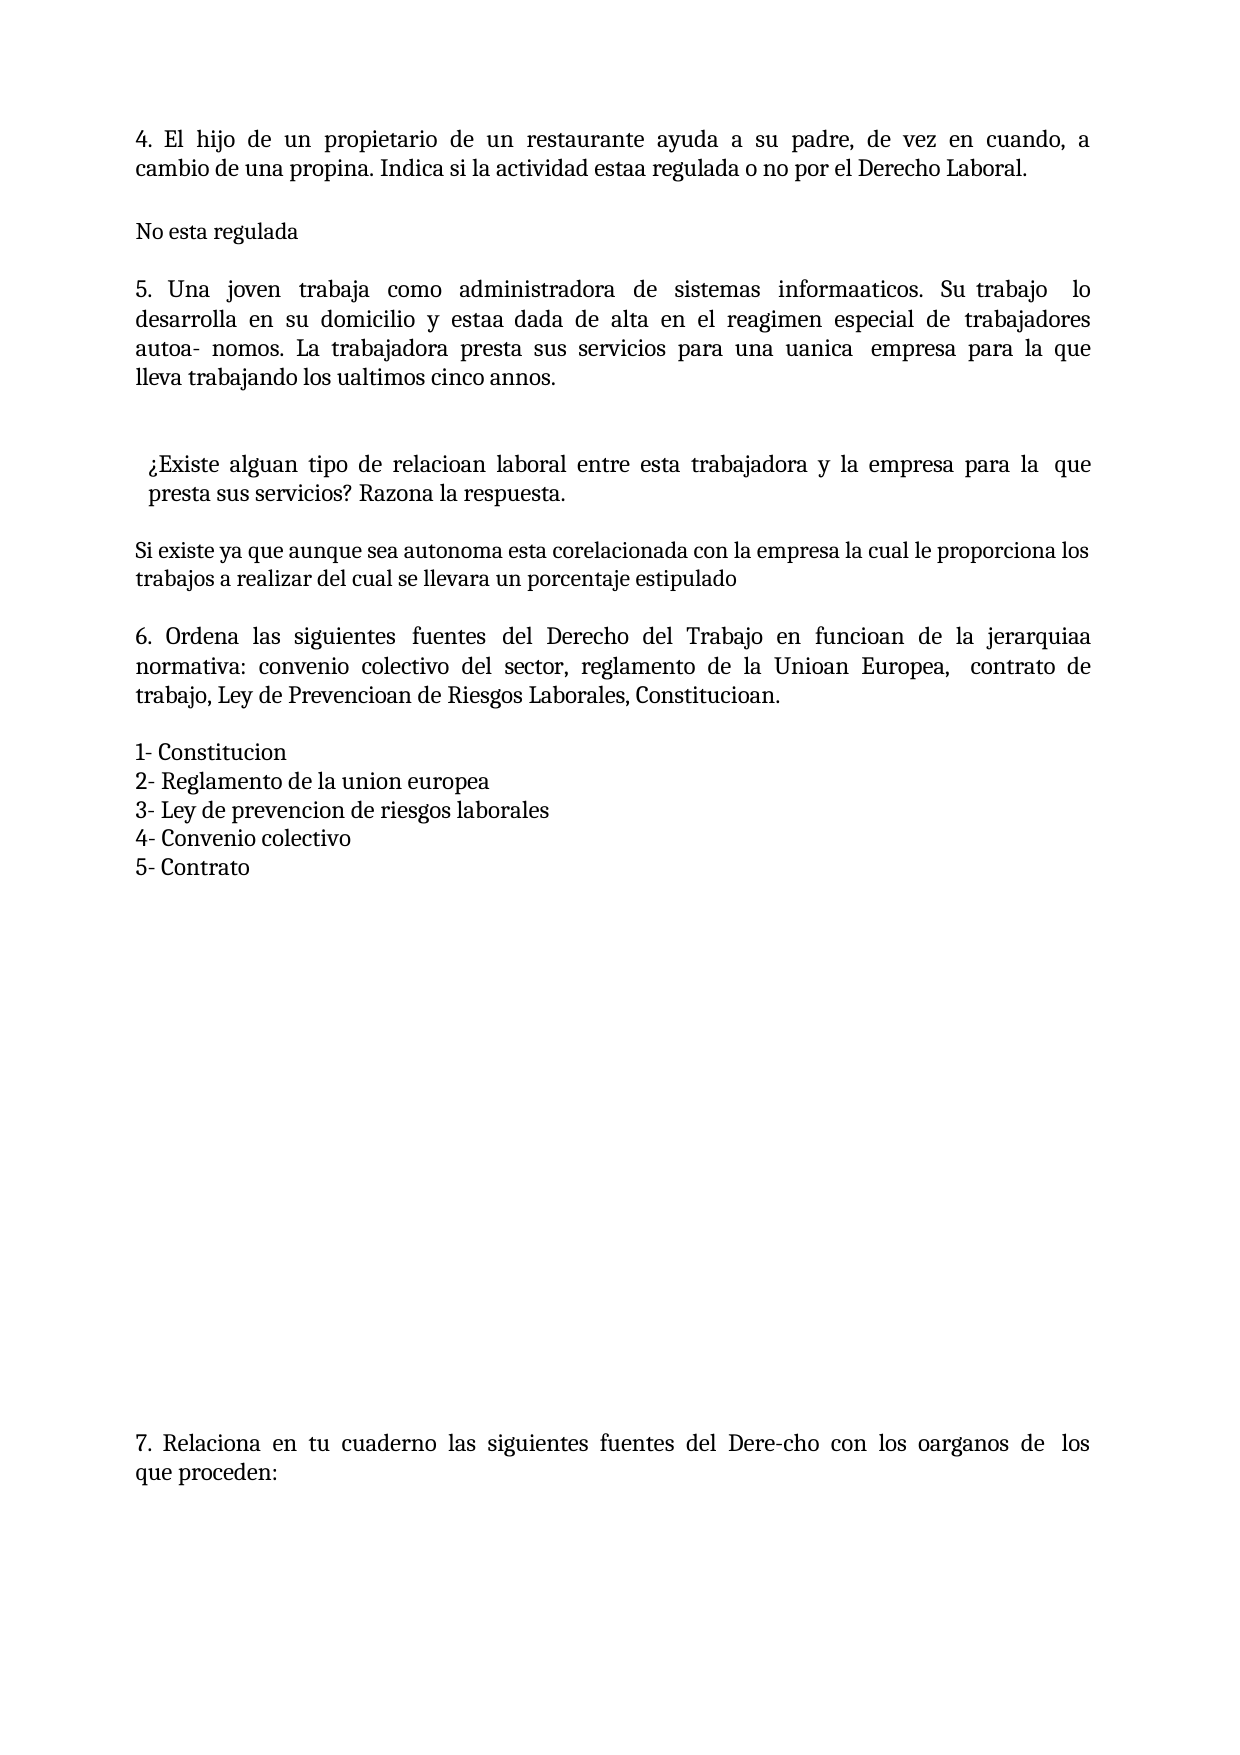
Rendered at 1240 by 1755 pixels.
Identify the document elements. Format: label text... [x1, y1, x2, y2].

text 1- Constitucion [135, 738, 1091, 767]
text Si existe ya que aunque sea autonoma esta corelacionada con la empresa la cual le proporciona los trabajos a realizar del cual se llevara un porcentaje estipulado [135, 537, 1102, 593]
text 3- Ley de prevencion de riesgos laborales [135, 796, 1091, 824]
list Relaciona en tu cuaderno las siguientes fuentes del Dere-cho con los oarganos de los que proceden: [135, 1428, 1090, 1486]
text No esta regulada [135, 218, 1102, 245]
text ¿Existe alguan tipo de relacioan laboral entre esta trabajadora y la empresa para la que presta sus servicios? Razona la respuesta. [148, 449, 1092, 507]
text 5- Contrato [135, 853, 1091, 882]
text 4- Convenio colectivo [135, 824, 1091, 853]
text 2- Reglamento de la union europea [135, 767, 1091, 796]
list El hijo de un propietario de un restaurante ayuda a su padre, de vez en cuando, a cambio de una propina. Indica si la actividad estaa regulada o no por el Derecho Laboral. [135, 124, 1091, 182]
list Ordena las siguientes fuentes del Derecho del Trabajo en funcioan de la jerarquiaa normativa: convenio colectivo del sector, reglamento de la Unioan Europea, contrato de trabajo, Ley de Prevencioan de Riesgos Laborales, Constitucioan. [135, 621, 1091, 709]
list Una joven trabaja como administradora de sistemas informaaticos. Su trabajo lo desarrolla en su domicilio y estaa dada de alta en el reagimen especial de trabajadores autoa- nomos. La trabajadora presta sus servicios para una uanica empresa para la que lleva trabajando los ualtimos cinco annos. [135, 274, 1092, 392]
